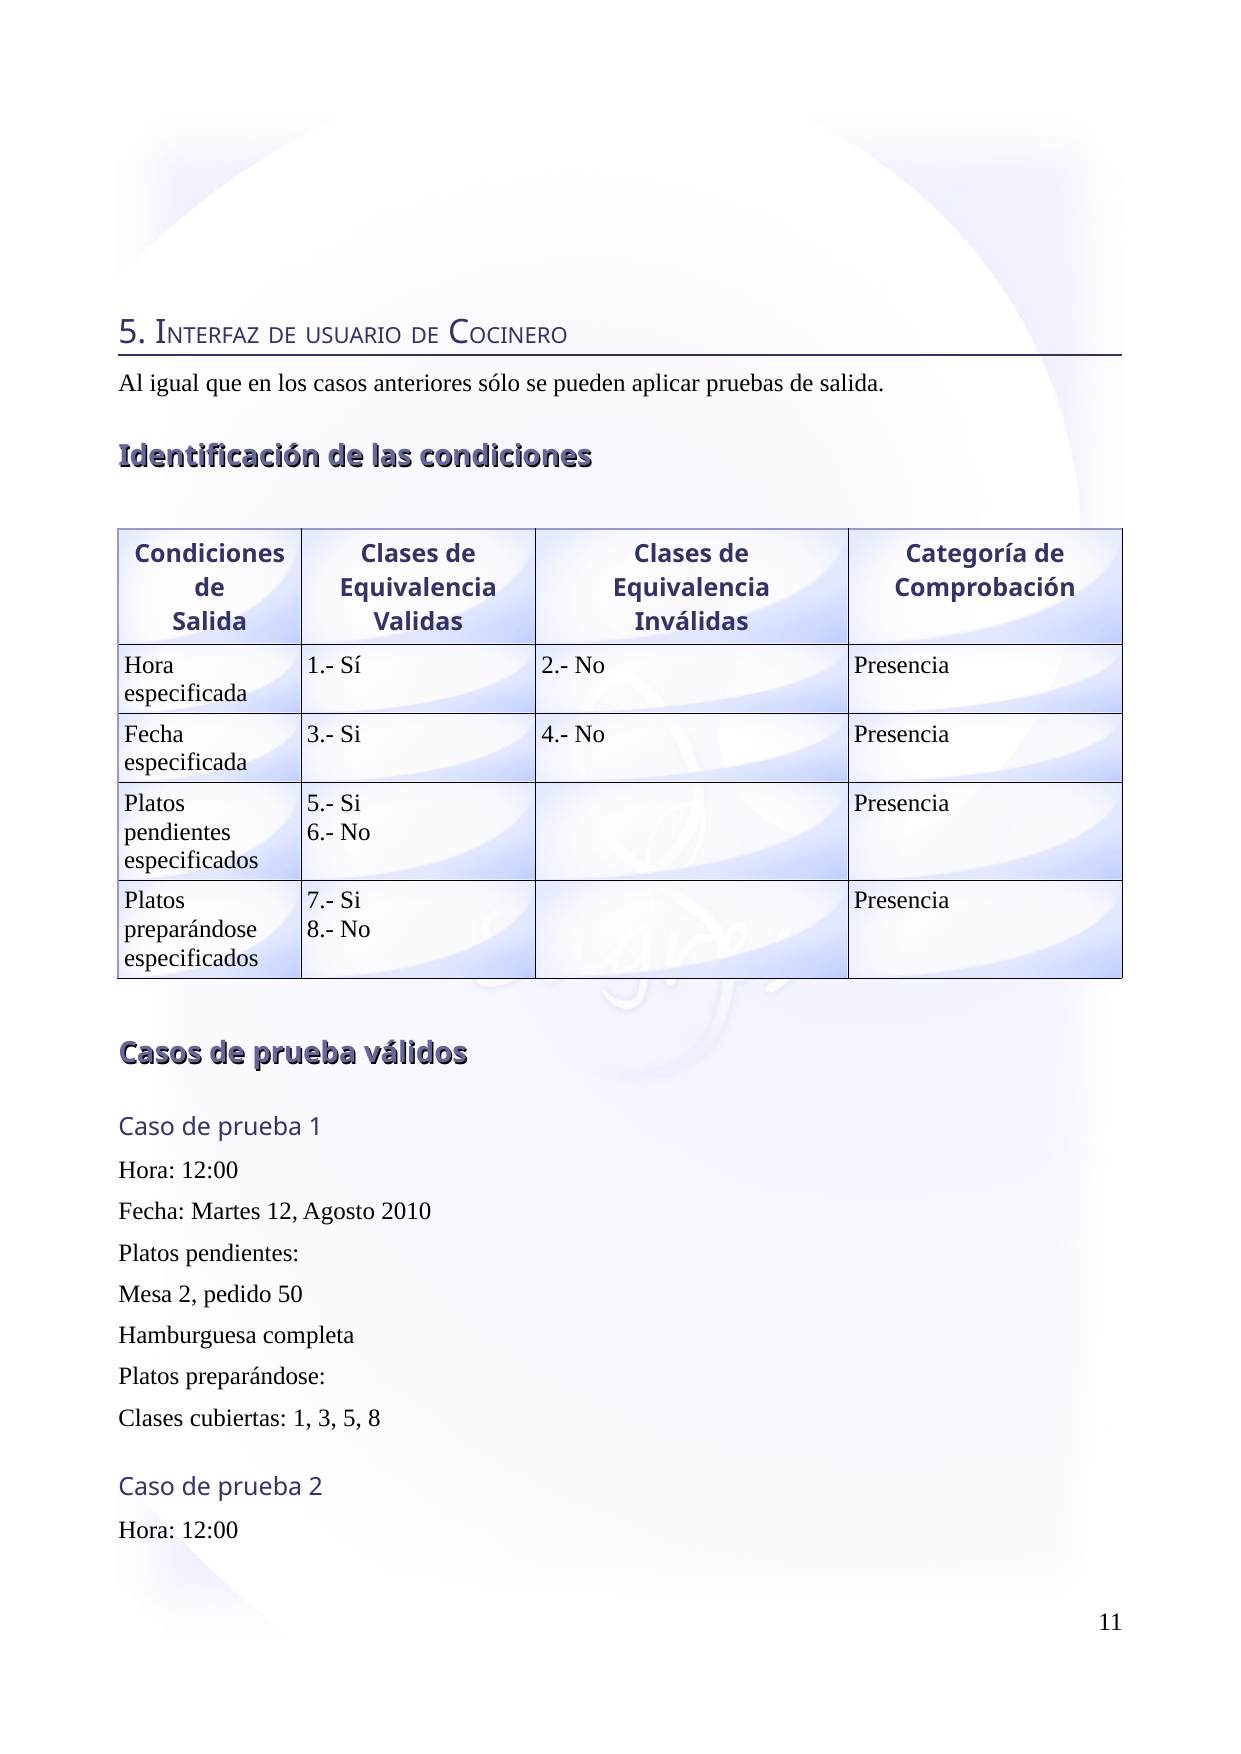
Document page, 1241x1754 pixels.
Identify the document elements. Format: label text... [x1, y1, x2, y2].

table_header Condiciones de Salida [119, 530, 301, 644]
table_cell 4.- No [536, 714, 848, 782]
table_header Categoría de Comprobación [849, 530, 1122, 644]
text Platos pendientes: [118, 1238, 1122, 1266]
picture [118, 1225, 1122, 1238]
picture [118, 1349, 1122, 1361]
picture [118, 1390, 1122, 1403]
picture [118, 1308, 1122, 1320]
table_cell 5.- Si 6.- No [302, 783, 535, 880]
table_cell 3.- Si [302, 714, 535, 782]
picture [118, 1143, 1122, 1155]
table_cell Fecha especificada [119, 714, 301, 782]
table_cell 7.- Si 8.- No [302, 881, 535, 978]
picture [118, 1544, 1122, 1636]
picture [118, 1503, 1122, 1516]
table_cell Platos pendientes especificados [119, 783, 301, 880]
table_cell 2.- No [536, 645, 848, 713]
table_header Clases de Equivalencia Inválidas [536, 530, 848, 644]
picture [118, 979, 1122, 1031]
text Al igual que en los casos anteriores sólo se pueden aplicar pruebas de salida. [118, 368, 1122, 397]
picture [118, 1266, 1122, 1279]
picture [118, 356, 1122, 368]
text Clases cubiertas: 1, 3, 5, 8 [118, 1403, 1122, 1431]
picture [118, 1184, 1122, 1196]
subtitle Identificación de las condiciones [118, 435, 1122, 474]
table_cell Presencia [849, 881, 1122, 978]
subtitle Caso de prueba 2 [118, 1469, 1122, 1503]
table_cell Presencia [849, 714, 1122, 782]
text Mesa 2, pedido 50 [118, 1279, 1122, 1308]
subtitle Casos de prueba válidos [118, 1031, 1122, 1071]
picture [118, 118, 1122, 308]
table_header Clases de Equivalencia Validas [302, 530, 535, 644]
subtitle 5. Interfaz de usuario de Cocinero [118, 308, 1122, 354]
text Hora: 12:00 [118, 1155, 1122, 1184]
picture [118, 474, 1122, 528]
subtitle Caso de prueba 1 [118, 1109, 1122, 1143]
table_cell Presencia [849, 783, 1122, 880]
text Fecha: Martes 12, Agosto 2010 [118, 1196, 1122, 1225]
table_cell Hora especificada [119, 645, 301, 713]
picture [118, 1071, 1122, 1109]
picture [118, 397, 1122, 435]
text Hamburguesa completa [118, 1320, 1122, 1349]
table_cell Platos preparándose especificados [119, 881, 301, 978]
table_cell [536, 881, 848, 978]
text Platos preparándose: [118, 1361, 1122, 1390]
picture [118, 1431, 1122, 1469]
table_cell [536, 783, 848, 880]
table_cell 1.- Sí [302, 645, 535, 713]
table_cell Presencia [849, 645, 1122, 713]
text Hora: 12:00 [118, 1516, 1122, 1544]
